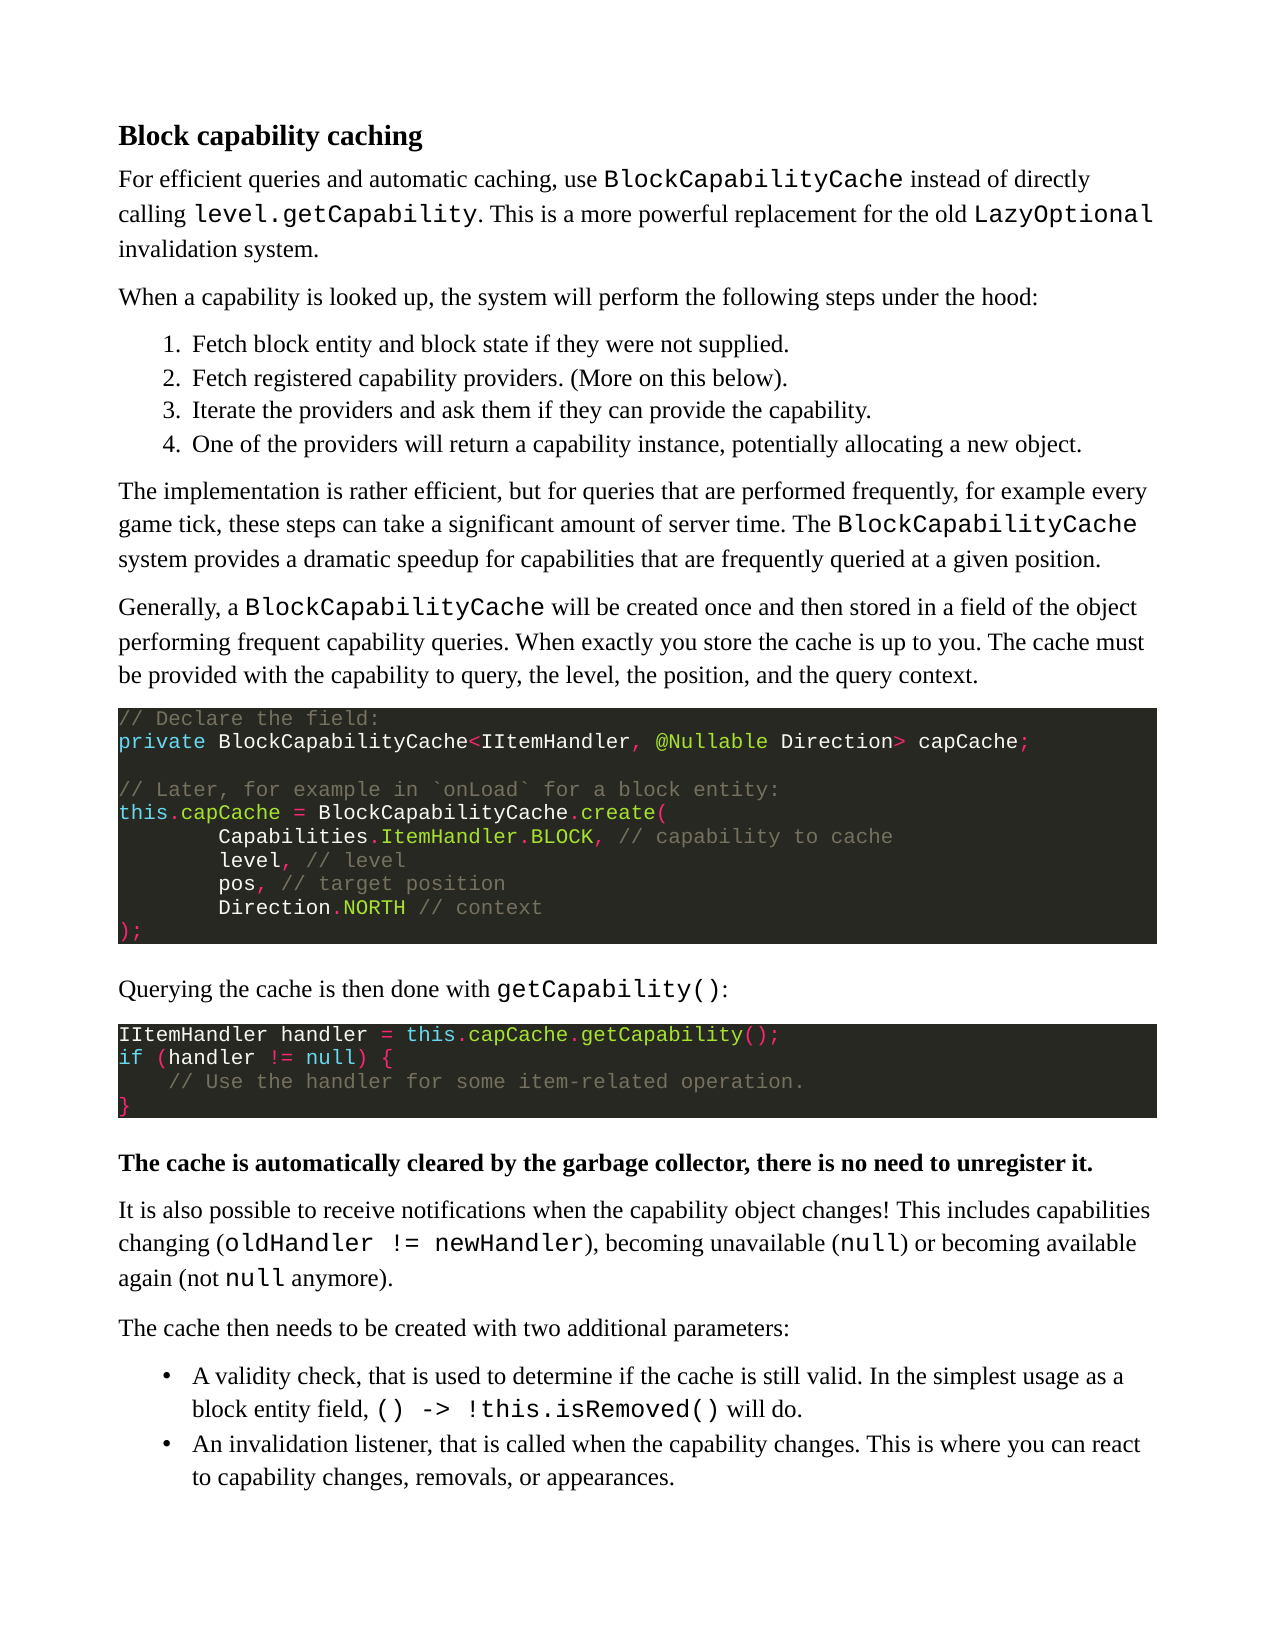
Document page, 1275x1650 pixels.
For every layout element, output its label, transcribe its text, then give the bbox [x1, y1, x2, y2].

text The implementation is rather efficient, but for queries that are performed frequently, for example every game tick, these steps can take a significant amount of server time. The BlockCapabilityCache system provides a dramatic speedup for capabilities that are frequently queried at a given position. [118, 476, 1157, 573]
text private BlockCapabilityCache<IItemHandler, @Nullable Direction> capCache; [118, 731, 1157, 755]
list Iterate the providers and ask them if they can provide the capability. [162, 396, 1157, 424]
text ); [118, 921, 1157, 944]
list A validity check, that is used to determine if the cache is still valid. In the simplest usage as a block entity field, () -> !this.isRemoved() will do. [162, 1361, 1157, 1425]
text // Later, for example in `onLoad` for a block entity: [118, 779, 1157, 802]
text Capabilities.ItemHandler.BLOCK, // capability to cache [118, 826, 1157, 849]
list Fetch block entity and block state if they were not supplied. [162, 329, 1157, 358]
list An invalidation listener, that is called when the capability changes. This is where you can react to capability changes, removals, or appearances. [162, 1429, 1157, 1491]
text The cache then needs to be created with two additional parameters: [118, 1313, 1157, 1342]
text if (handler != null) { [118, 1047, 1157, 1071]
text For efficient queries and automatic caching, use BlockCapabilityCache instead of directly calling level.getCapability. This is a more powerful replacement for the old LazyOptional invalidation system. [118, 164, 1157, 263]
text The cache is automatically cleared by the garbage collector, there is no need to unregister it. [118, 1148, 1157, 1176]
text It is also possible to receive notifications when the capability object changes! This includes capabilities changing (oldHandler != newHandler), becoming unavailable (null) or becoming available again (not null anymore). [118, 1195, 1157, 1294]
text // Declare the field: [118, 708, 1157, 731]
text } [118, 1094, 1157, 1118]
text Querying the cache is then done with getCapability(): [118, 974, 1157, 1004]
list One of the providers will return a capability instance, potentially allocating a new object. [162, 429, 1157, 457]
text IItemHandler handler = this.capCache.getCapability(); [118, 1024, 1157, 1047]
list Fetch registered capability providers. (More on this below). [162, 363, 1157, 391]
text pos, // target position [118, 873, 1157, 897]
text level, // level [118, 849, 1157, 873]
text When a capability is looked up, the system will perform the following steps under the hood: [118, 282, 1157, 311]
text Direction.NORTH // context [118, 897, 1157, 921]
text Generally, a BlockCapabilityCache will be created once and then stored in a field of the object performing frequent capability queries. When exactly you store the cache is up to you. The cache must be provided with the capability to query, the level, the position, and the query context. [118, 592, 1157, 689]
text this.capCache = BlockCapabilityCache.create( [118, 802, 1157, 826]
subtitle Block capability caching [118, 118, 1157, 152]
text // Use the handler for some item-related operation. [118, 1071, 1157, 1094]
